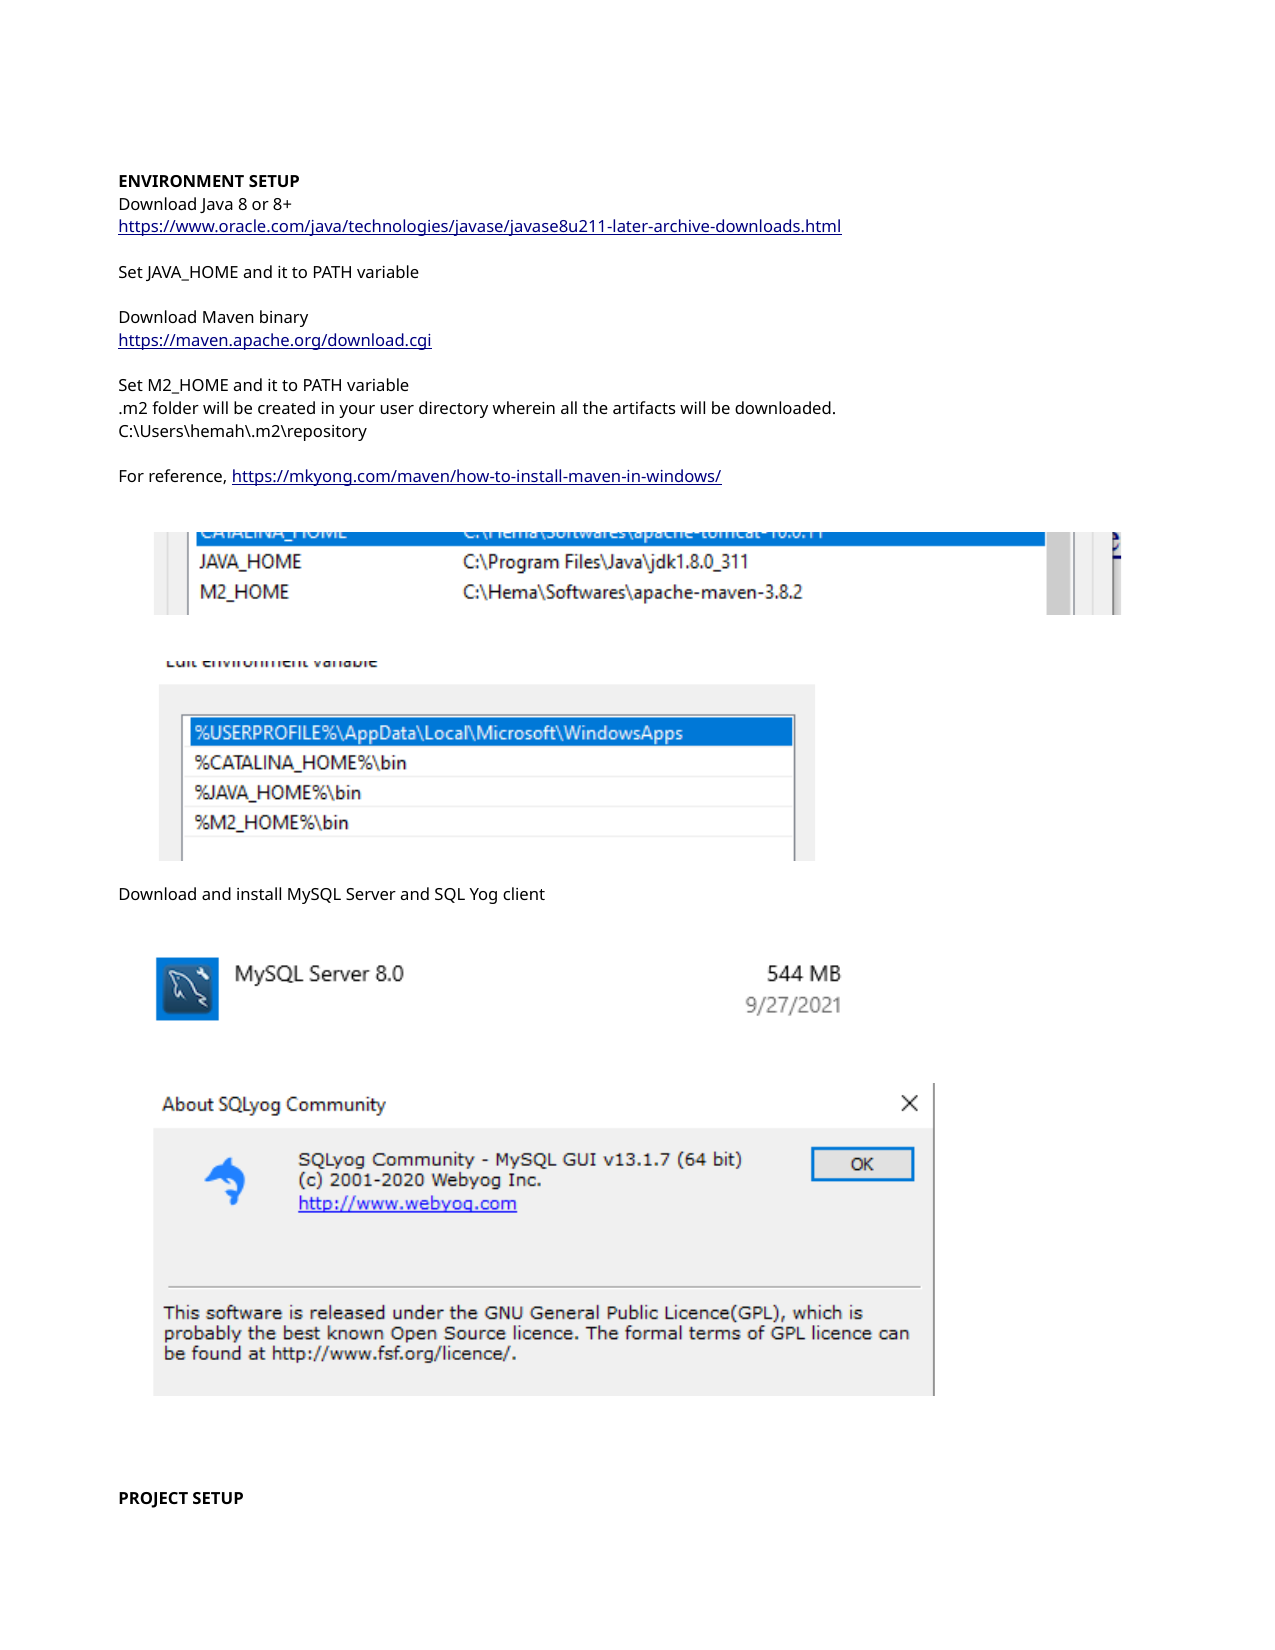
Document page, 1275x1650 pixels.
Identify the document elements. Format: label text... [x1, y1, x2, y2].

picture [153, 1083, 935, 1396]
text C:\Users\hemah\.m2\repository [118, 419, 1157, 442]
text Download and install MySQL Server and SQL Yog client [118, 883, 1157, 906]
picture [153, 532, 1122, 615]
text Set JAVA_HOME and it to PATH variable [118, 260, 1157, 283]
text .m2 folder will be created in your user directory wherein all the artifacts will be downloaded. [118, 397, 1157, 419]
text Download Java 8 or 8+ [118, 192, 1157, 215]
text https://www.oracle.com/java/technologies/javase/javase8u211-later-archive-downloads.html [118, 215, 1157, 238]
picture [133, 928, 901, 1071]
text Download Maven binary [118, 306, 1157, 328]
text PROJECT SETUP [118, 1487, 1157, 1509]
text https://maven.apache.org/download.cgi [118, 328, 1157, 351]
picture [158, 661, 816, 861]
text ENVIRONMENT SETUP [118, 169, 1157, 192]
text Set M2_HOME and it to PATH variable [118, 374, 1157, 397]
text For reference, https://mkyong.com/maven/how-to-install-maven-in-windows/ [118, 465, 1157, 487]
